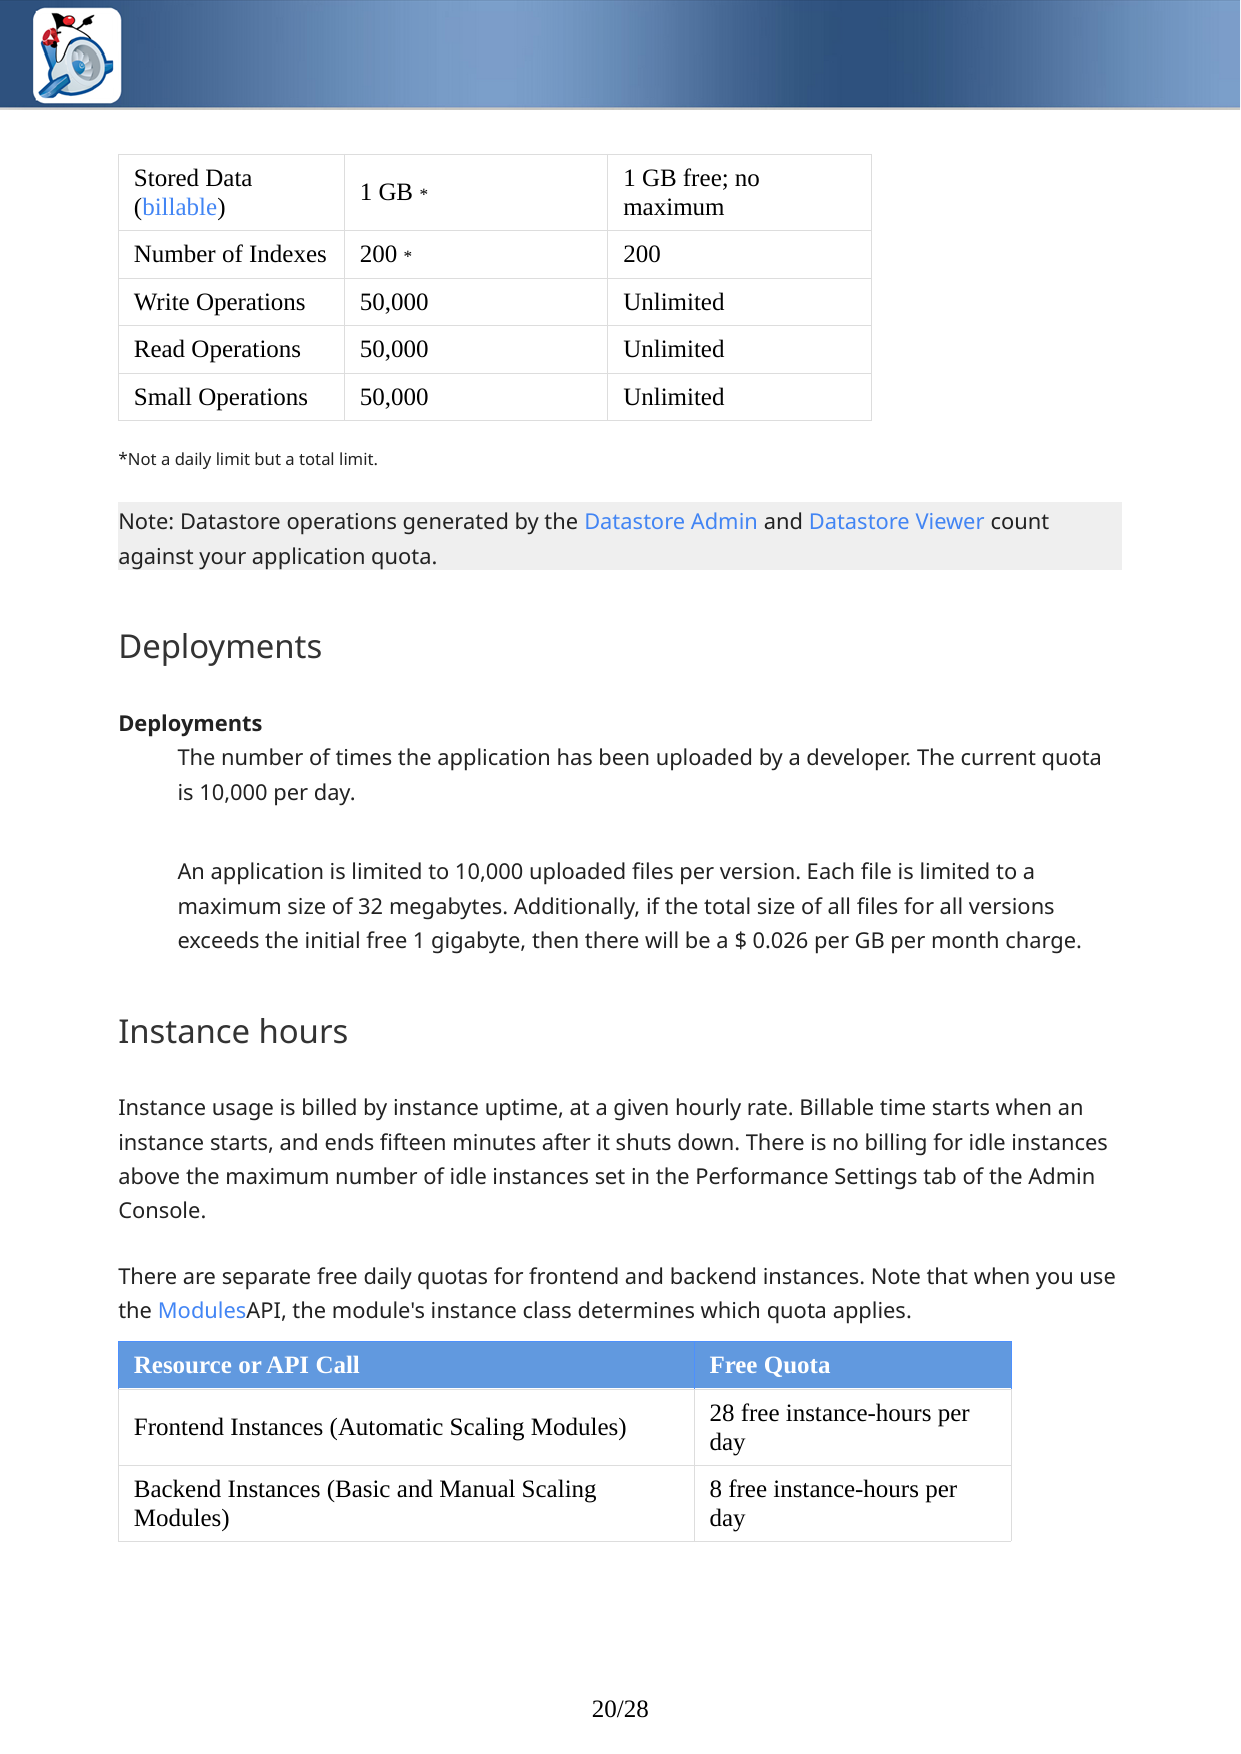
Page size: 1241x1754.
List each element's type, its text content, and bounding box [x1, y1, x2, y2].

table_cell Number of Indexes [119, 231, 344, 277]
table_cell 50,000 [345, 326, 607, 373]
table_cell 50,000 [345, 374, 607, 420]
table_cell Backend Instances (Basic and Manual Scaling Modules) [119, 1466, 694, 1541]
table_cell 28 free instance-hours per day [695, 1390, 1011, 1465]
table_cell 200 * [345, 231, 607, 277]
table_cell Unlimited [608, 374, 871, 420]
subtitle Deployments [118, 703, 1122, 738]
list The number of times the application has been uploaded by a developer. The current quota is 10,000 per day. [177, 738, 1122, 807]
text There are separate free daily quotas for frontend and backend instances. Note that when you use the ModulesAPI, the module's instance class determines which quota applies. [118, 1257, 1122, 1325]
table_cell Read Operations [119, 326, 344, 373]
table_cell 50,000 [345, 279, 607, 325]
subtitle Instance hours [118, 1008, 1122, 1053]
text Note: Datastore operations generated by the Datastore Admin and Datastore Viewer count against your application quota. [118, 502, 1122, 570]
text *Not a daily limit but a total limit. [118, 436, 1122, 470]
table_cell Stored Data (billable) [119, 155, 344, 230]
text Instance usage is billed by instance uptime, at a given hourly rate. Billable time starts when an instance starts, and ends fifteen minutes after it shuts down. There is no billing for idle instances above the maximum number of idle instances set in the Performance Settings tab of the Admin Console. [118, 1088, 1122, 1225]
table_cell 1 GB free; no maximum [608, 155, 871, 230]
table_cell 200 [608, 231, 871, 277]
table_header Resource or API Call [119, 1342, 694, 1388]
table_cell Write Operations [119, 279, 344, 325]
subtitle Deployments [118, 623, 1122, 668]
picture [0, 0, 1241, 110]
table_cell Unlimited [608, 326, 871, 373]
table_cell Unlimited [608, 279, 871, 325]
table_cell Small Operations [119, 374, 344, 420]
table_cell 1 GB * [345, 155, 607, 230]
list An application is limited to 10,000 uploaded files per version. Each file is limited to a maximum size of 32 megabytes. Additionally, if the total size of all files for all versions exceeds the initial free 1 gigabyte, then there will be a $ 0.026 per GB per month charge. [177, 852, 1122, 955]
table_header Free Quota [695, 1342, 1011, 1388]
table_cell 8 free instance-hours per day [695, 1466, 1011, 1541]
table_cell Frontend Instances (Automatic Scaling Modules) [119, 1390, 694, 1465]
